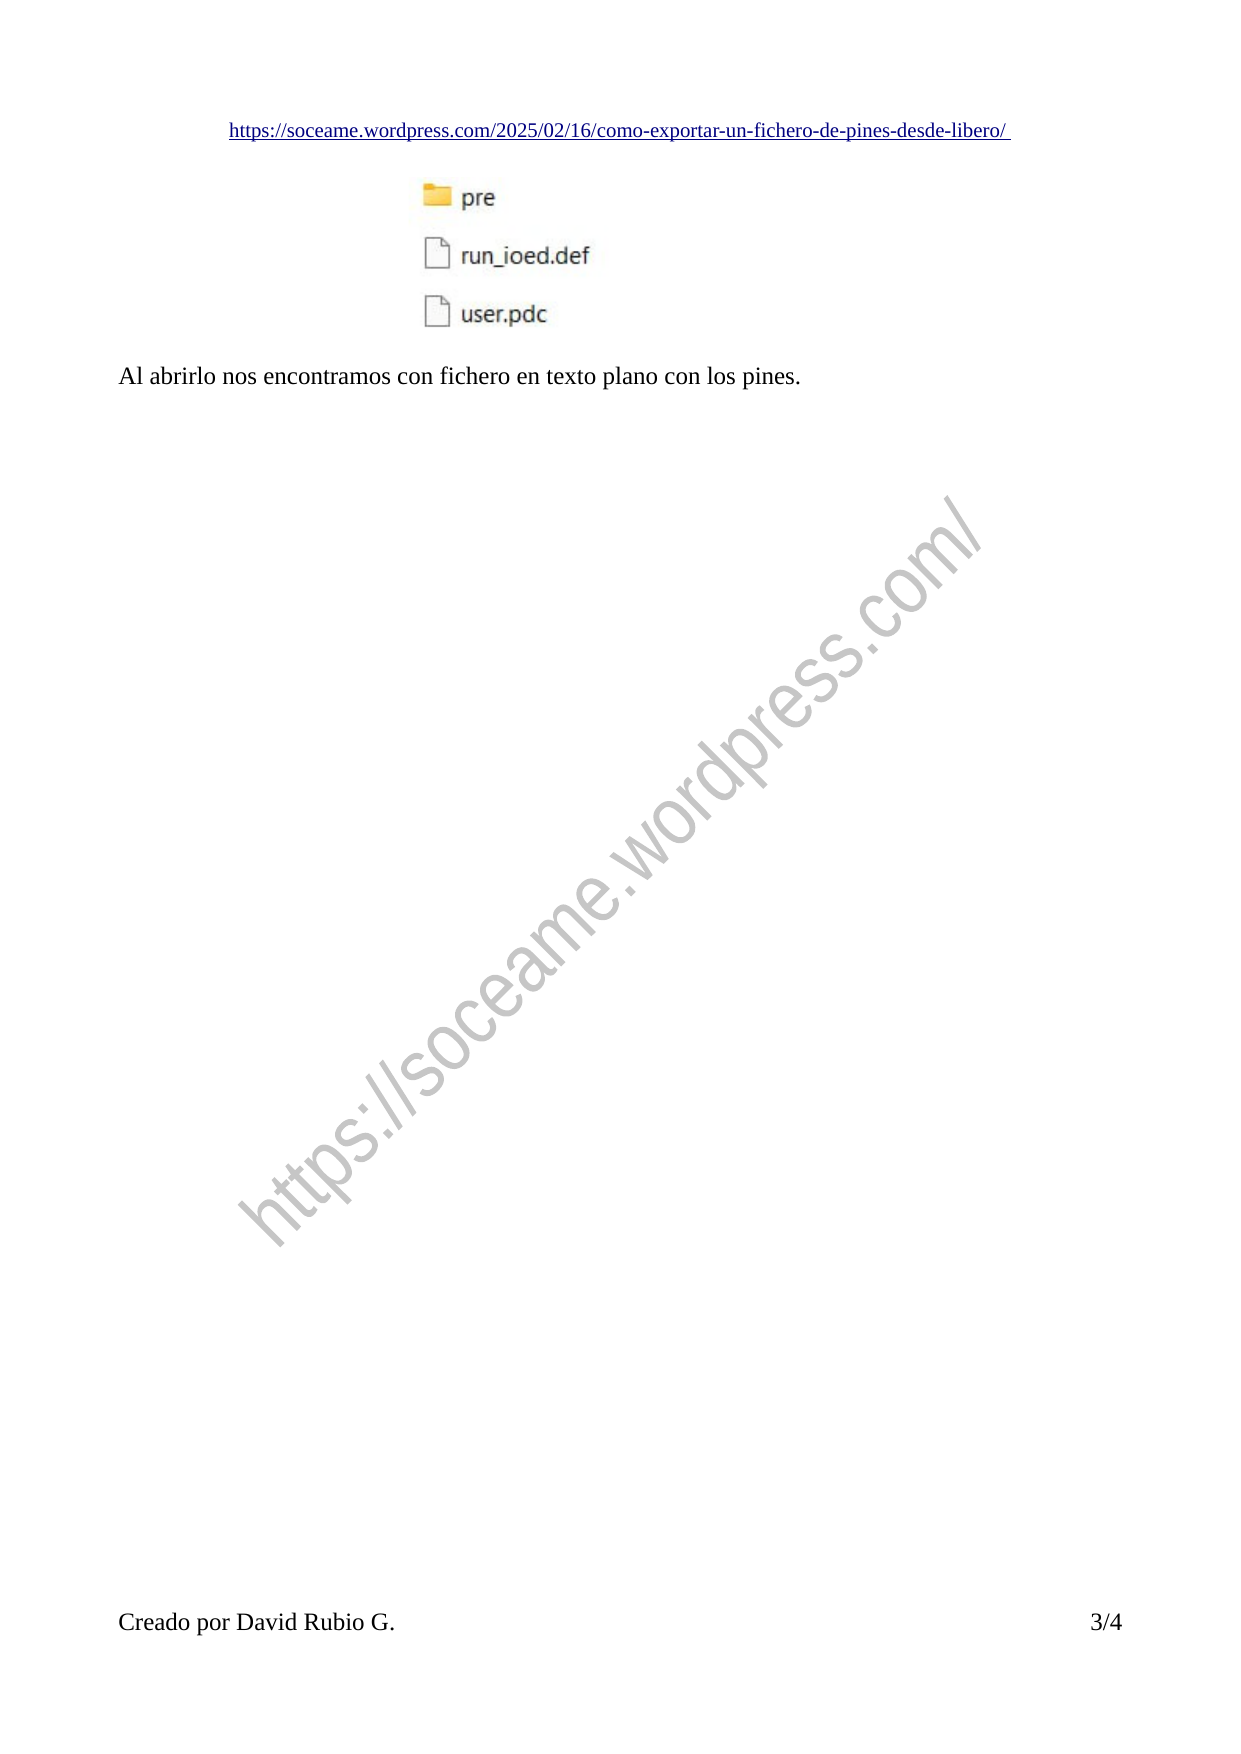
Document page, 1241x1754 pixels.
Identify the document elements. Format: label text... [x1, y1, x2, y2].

picture [408, 177, 832, 357]
text Al abrirlo nos encontramos con fichero en texto plano con los pines. [118, 177, 1122, 390]
